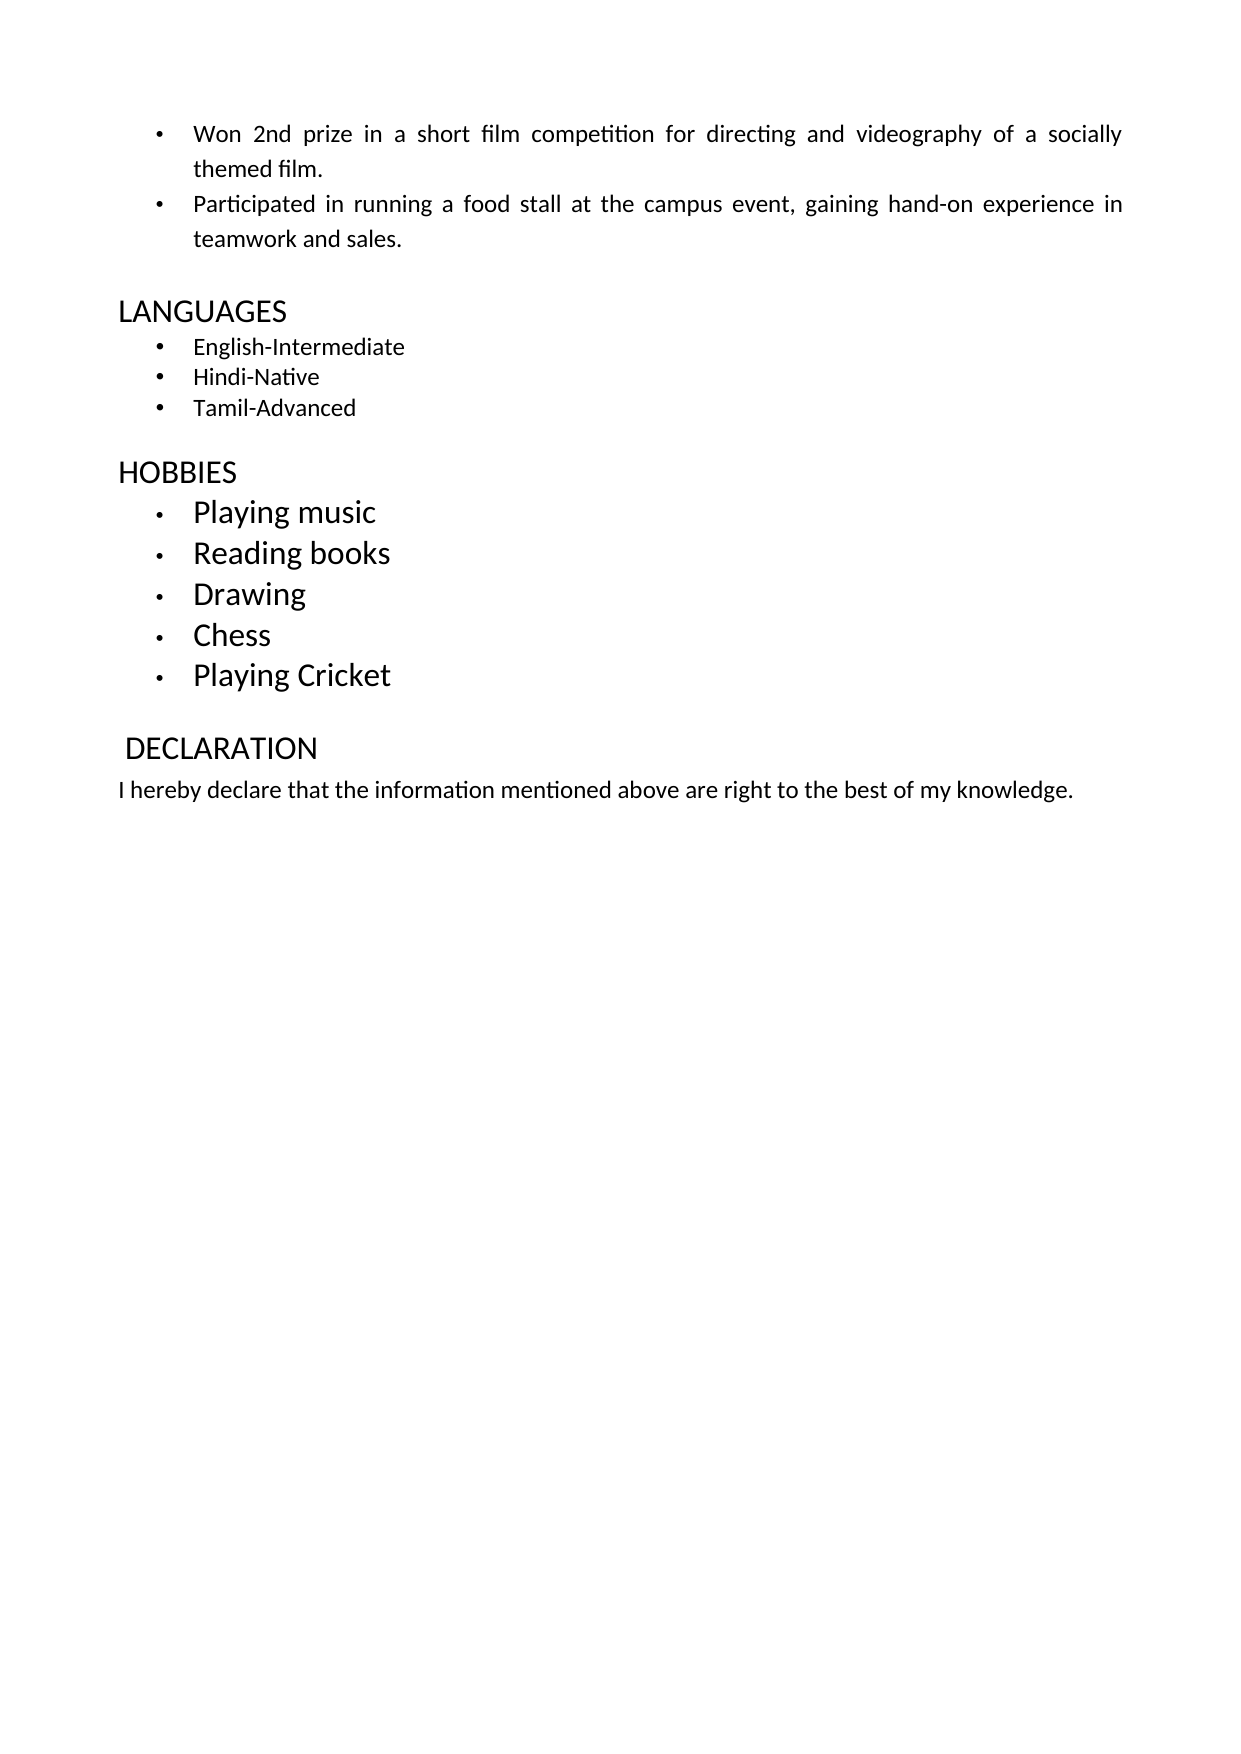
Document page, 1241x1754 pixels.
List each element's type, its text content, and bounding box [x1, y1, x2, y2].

text DECLARATION [118, 727, 1124, 768]
list Reading books [156, 532, 1124, 573]
list Won 2nd prize in a short film competition for directing and videography of a socially themed film. [156, 118, 1124, 184]
text LANGUAGES [118, 290, 1124, 331]
list Chess [156, 613, 1124, 654]
list Playing Cricket [156, 654, 1124, 695]
list Drawing [156, 573, 1124, 613]
list English-Intermediate [156, 331, 1124, 362]
list Hindi-Native [156, 362, 1124, 392]
list Participated in running a food stall at the campus event, gaining hand-on experience in teamwork and sales. [156, 188, 1124, 254]
list Playing music [156, 491, 1124, 532]
list Tamil-Advanced [156, 392, 1124, 423]
text HOBBIES [118, 451, 1124, 491]
text I hereby declare that the information mentioned above are right to the best of my knowledge. [118, 774, 1124, 804]
